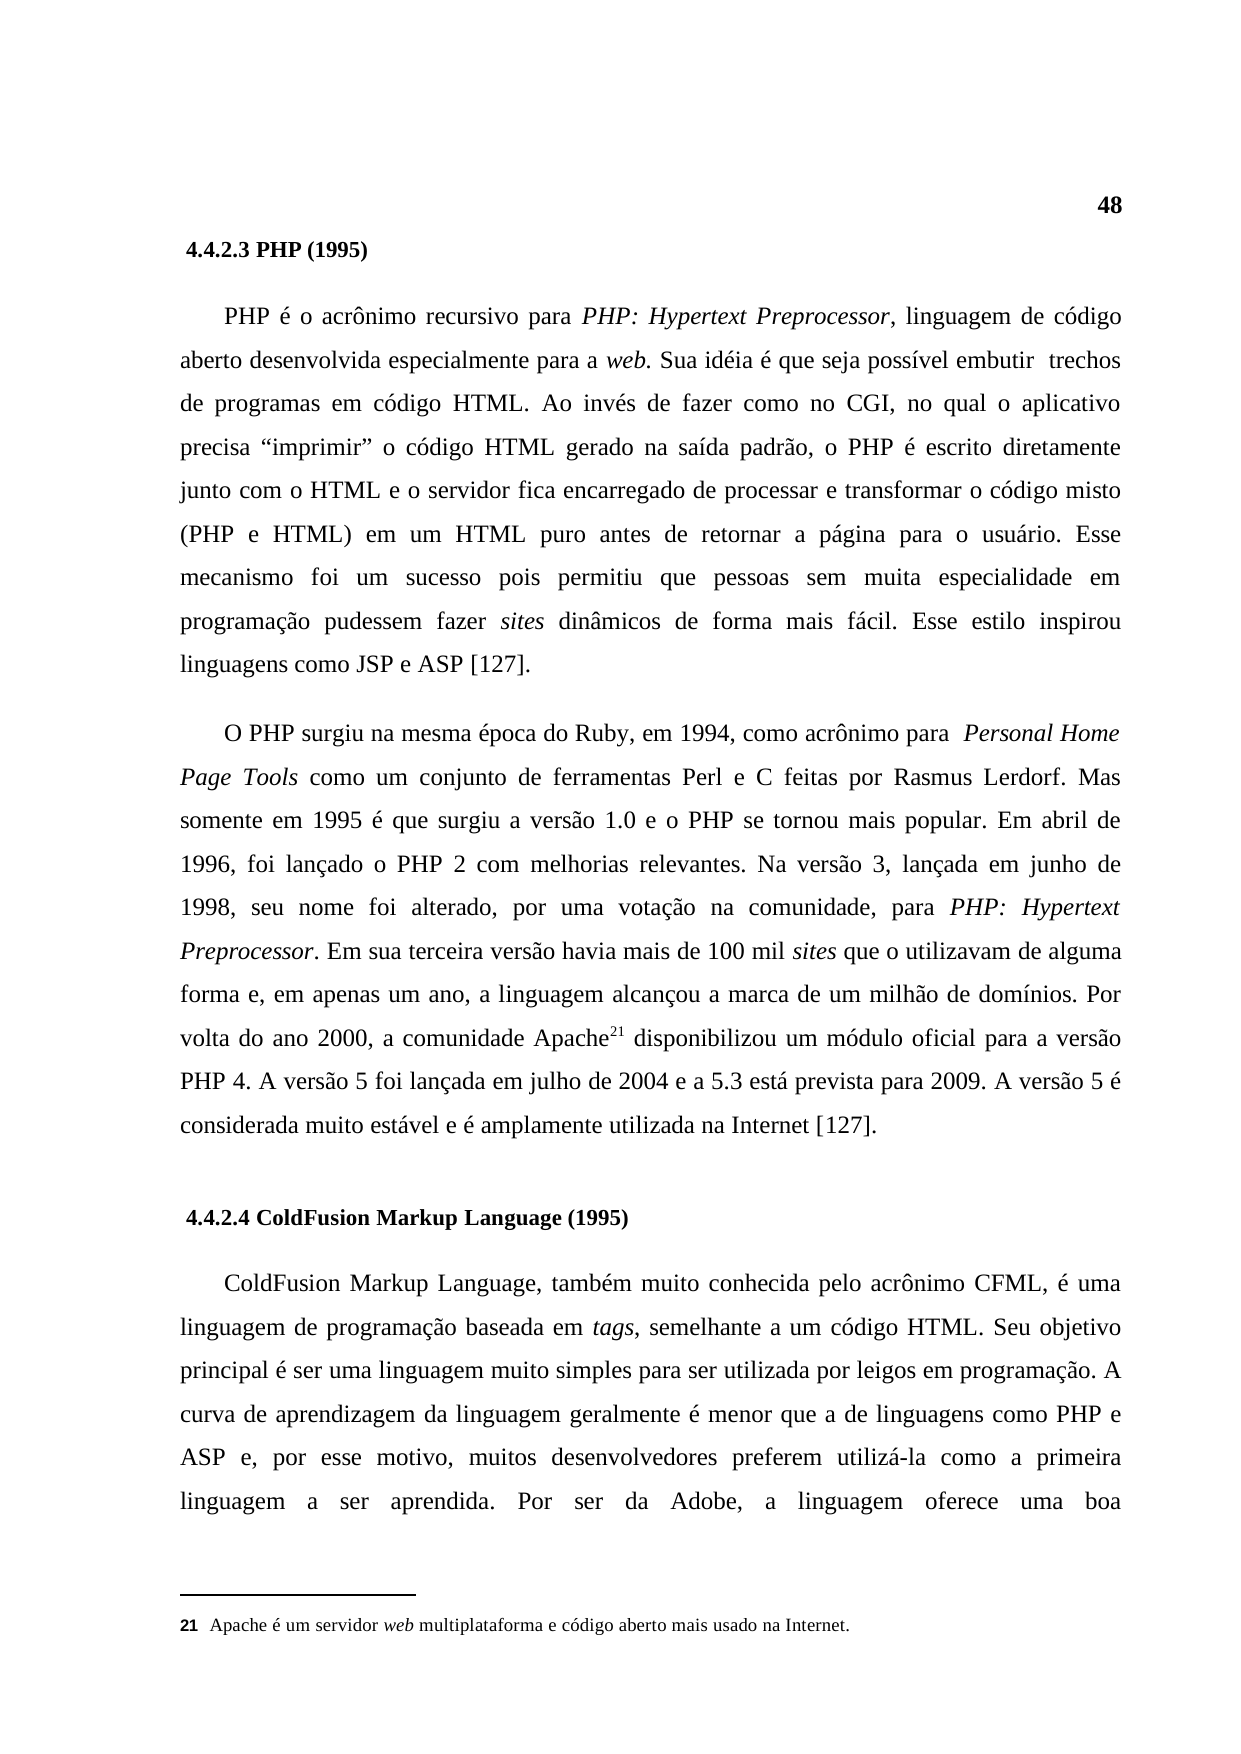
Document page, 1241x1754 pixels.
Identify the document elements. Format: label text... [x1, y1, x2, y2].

text O PHP surgiu na mesma época do Ruby, em 1994, como acrônimo para Personal Home Page Tools como um conjunto de ferramentas Perl e C feitas por Rasmus Lerdorf. Mas somente em 1995 é que surgiu a versão 1.0 e o PHP se tornou mais popular. Em abril de 1996, foi lançado o PHP 2 com melhorias relevantes. Na versão 3, lançada em junho de 1998, seu nome foi alterado, por uma votação na comunidade, para PHP: Hypertext Preprocessor. Em sua terceira versão havia mais de 100 mil sites que o utilizavam de alguma forma e, em apenas um ano, a linguagem alcançou a marca de um milhão de domínios. Por volta do ano 2000, a comunidade Apache disponibilizou um módulo oficial para a versão PHP 4. A versão 5 foi lançada em julho de 2004 e a 5.3 está prevista para 2009. A versão 5 é considerada muito estável e é amplamente utilizada na Internet [127]. [180, 718, 1122, 1139]
text PHP é o acrônimo recursivo para PHP: Hypertext Preprocessor, linguagem de código aberto desenvolvida especialmente para a web. Sua idéia é que seja possível embutir trechos de programas em código HTML. Ao invés de fazer como no CGI, no qual o aplicativo precisa “imprimir” o código HTML gerado na saída padrão, o PHP é escrito diretamente junto com o HTML e o servidor fica encarregado de processar e transformar o código misto (PHP e HTML) em um HTML puro antes de retornar a página para o usuário. Esse mecanismo foi um sucesso pois permitiu que pessoas sem muita especialidade em programação pudessem fazer sites dinâmicos de forma mais fácil. Esse estilo inspirou linguagens como JSP e ASP [127]. [180, 301, 1122, 678]
text ColdFusion Markup Language, também muito conhecida pelo acrônimo CFML, é uma linguagem de programação baseada em tags, semelhante a um código HTML. Seu objetivo principal é ser uma linguagem muito simples para ser utilizada por leigos em programação. A curva de aprendizagem da linguagem geralmente é menor que a de linguagens como PHP e ASP e, por esse motivo, muitos desenvolvedores preferem utilizá-la como a primeira linguagem a ser aprendida. Por ser da Adobe, a linguagem oferece uma boa [180, 1268, 1122, 1515]
subtitle ColdFusion Markup Language (1995) [180, 1203, 1122, 1230]
text Apache é um servidor web multiplataforma e código aberto mais usado na Internet. [180, 1614, 1122, 1636]
subtitle PHP (1995) [180, 236, 1122, 263]
